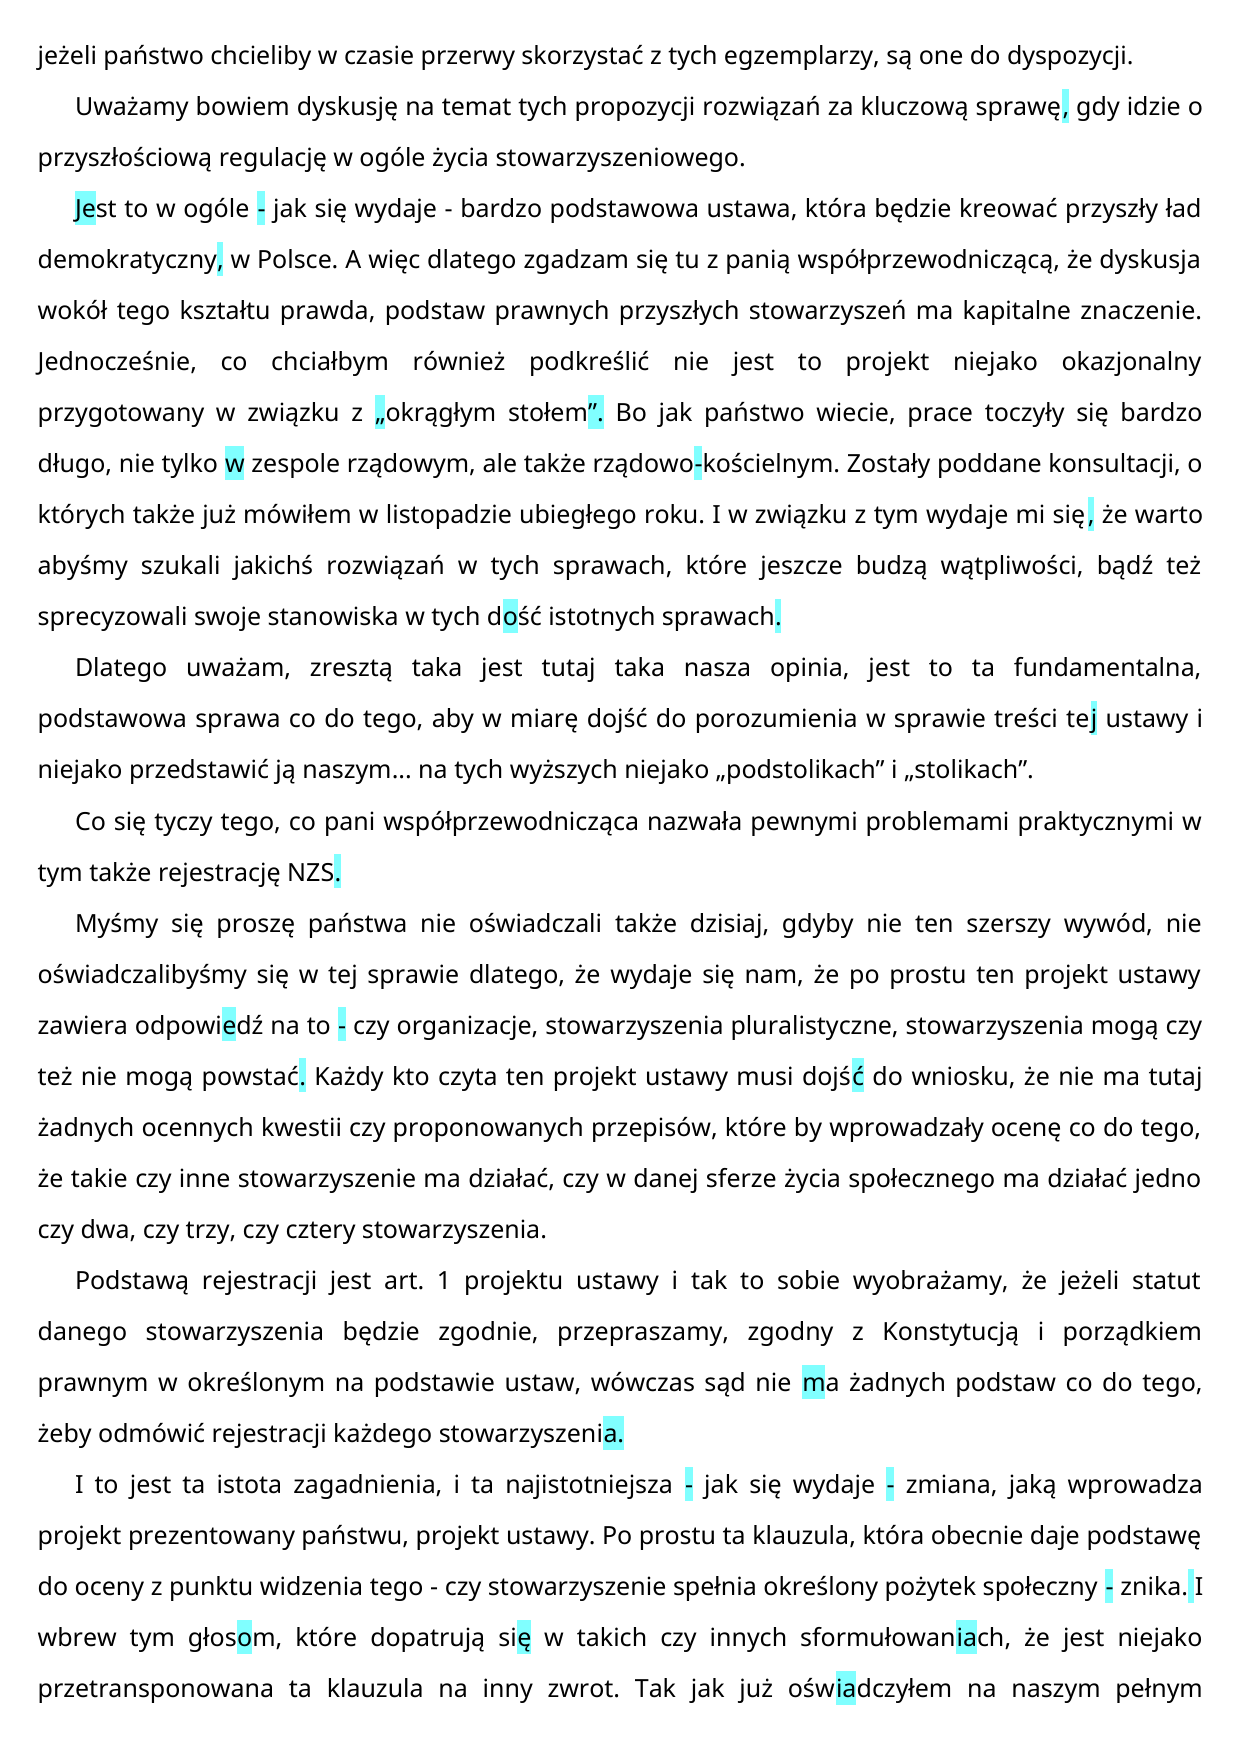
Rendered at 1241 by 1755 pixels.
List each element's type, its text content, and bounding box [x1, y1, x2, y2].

text I to jest ta istota zagadnienia, i ta najistotniejsza - jak się wydaje - zmiana, jaką wprowadza projekt prezentowany państwu, projekt ustawy. Po prostu ta klauzula, która obecnie daje podstawę do oceny z punktu widzenia tego - czy stowarzyszenie spełnia określony pożytek społeczny - znika. I wbrew tym głosom, które dopatrują się w takich czy innych sformułowaniach, że jest niejako przetransponowana ta klauzula na inny zwrot. Tak jak już oświadczyłem na naszym pełnym [37, 1467, 1203, 1705]
text Jest to w ogóle - jak się wydaje - bardzo podstawowa ustawa, która będzie kreować przyszły ład demokratyczny, w Polsce. A więc dlatego zgadzam się tu z panią współprzewodniczącą, że dyskusja wokół tego kształtu prawda, podstaw prawnych przyszłych stowarzyszeń ma kapitalne znaczenie. Jednocześnie, co chciałbym również podkreślić nie jest to projekt niejako okazjonalny przygotowany w związku z „okrągłym stołem”. Bo jak państwo wiecie, prace toczyły się bardzo długo, nie tylko w zespole rządowym, ale także rządowo-kościelnym. Zostały poddane konsultacji, o których także już mówiłem w listopadzie ubiegłego roku. I w związku z tym wydaje mi się, że warto abyśmy szukali jakichś rozwiązań w tych sprawach, które jeszcze budzą wątpliwości, bądź też sprecyzowali swoje stanowiska w tych dość istotnych sprawach. [37, 191, 1203, 633]
text Dlatego uważam, zresztą taka jest tutaj taka nasza opinia, jest to ta fundamentalna, podstawowa sprawa co do tego, aby w miarę dojść do porozumienia w sprawie treści tej ustawy i niejako przedstawić ją naszym... na tych wyższych niejako „podstolikach” i „stolikach”. [37, 650, 1203, 786]
text Uważamy bowiem dyskusję na temat tych propozycji rozwiązań za kluczową sprawę, gdy idzie o przyszłościową regulację w ogóle życia stowarzyszeniowego. [37, 88, 1203, 174]
text Co się tyczy tego, co pani współprzewodnicząca nazwała pewnymi problemami praktycznymi w tym także rejestrację NZS. [37, 803, 1203, 888]
text Myśmy się proszę państwa nie oświadczali także dzisiaj, gdyby nie ten szerszy wywód, nie oświadczalibyśmy się w tej sprawie dlatego, że wydaje się nam, że po prostu ten projekt ustawy zawiera odpowiedź na to - czy organizacje, stowarzyszenia pluralistyczne, stowarzyszenia mogą czy też nie mogą powstać. Każdy kto czyta ten projekt ustawy musi dojść do wniosku, że nie ma tutaj żadnych ocennych kwestii czy proponowanych przepisów, które by wprowadzały ocenę co do tego, że takie czy inne stowarzyszenie ma działać, czy w danej sferze życia społecznego ma działać jedno czy dwa, czy trzy, czy cztery stowarzyszenia. [37, 905, 1203, 1246]
text Podstawą rejestracji jest art. 1 projektu ustawy i tak to sobie wyobrażamy, że jeżeli statut danego stowarzyszenia będzie zgodnie, przepraszamy, zgodny z Konstytucją i porządkiem prawnym w określonym na podstawie ustaw, wówczas sąd nie ma żadnych podstaw co do tego, żeby odmówić rejestracji każdego stowarzyszenia. [37, 1262, 1203, 1450]
text jeżeli państwo chcieliby w czasie przerwy skorzystać z tych egzemplarzy, są one do dyspozycji. [37, 37, 1203, 72]
